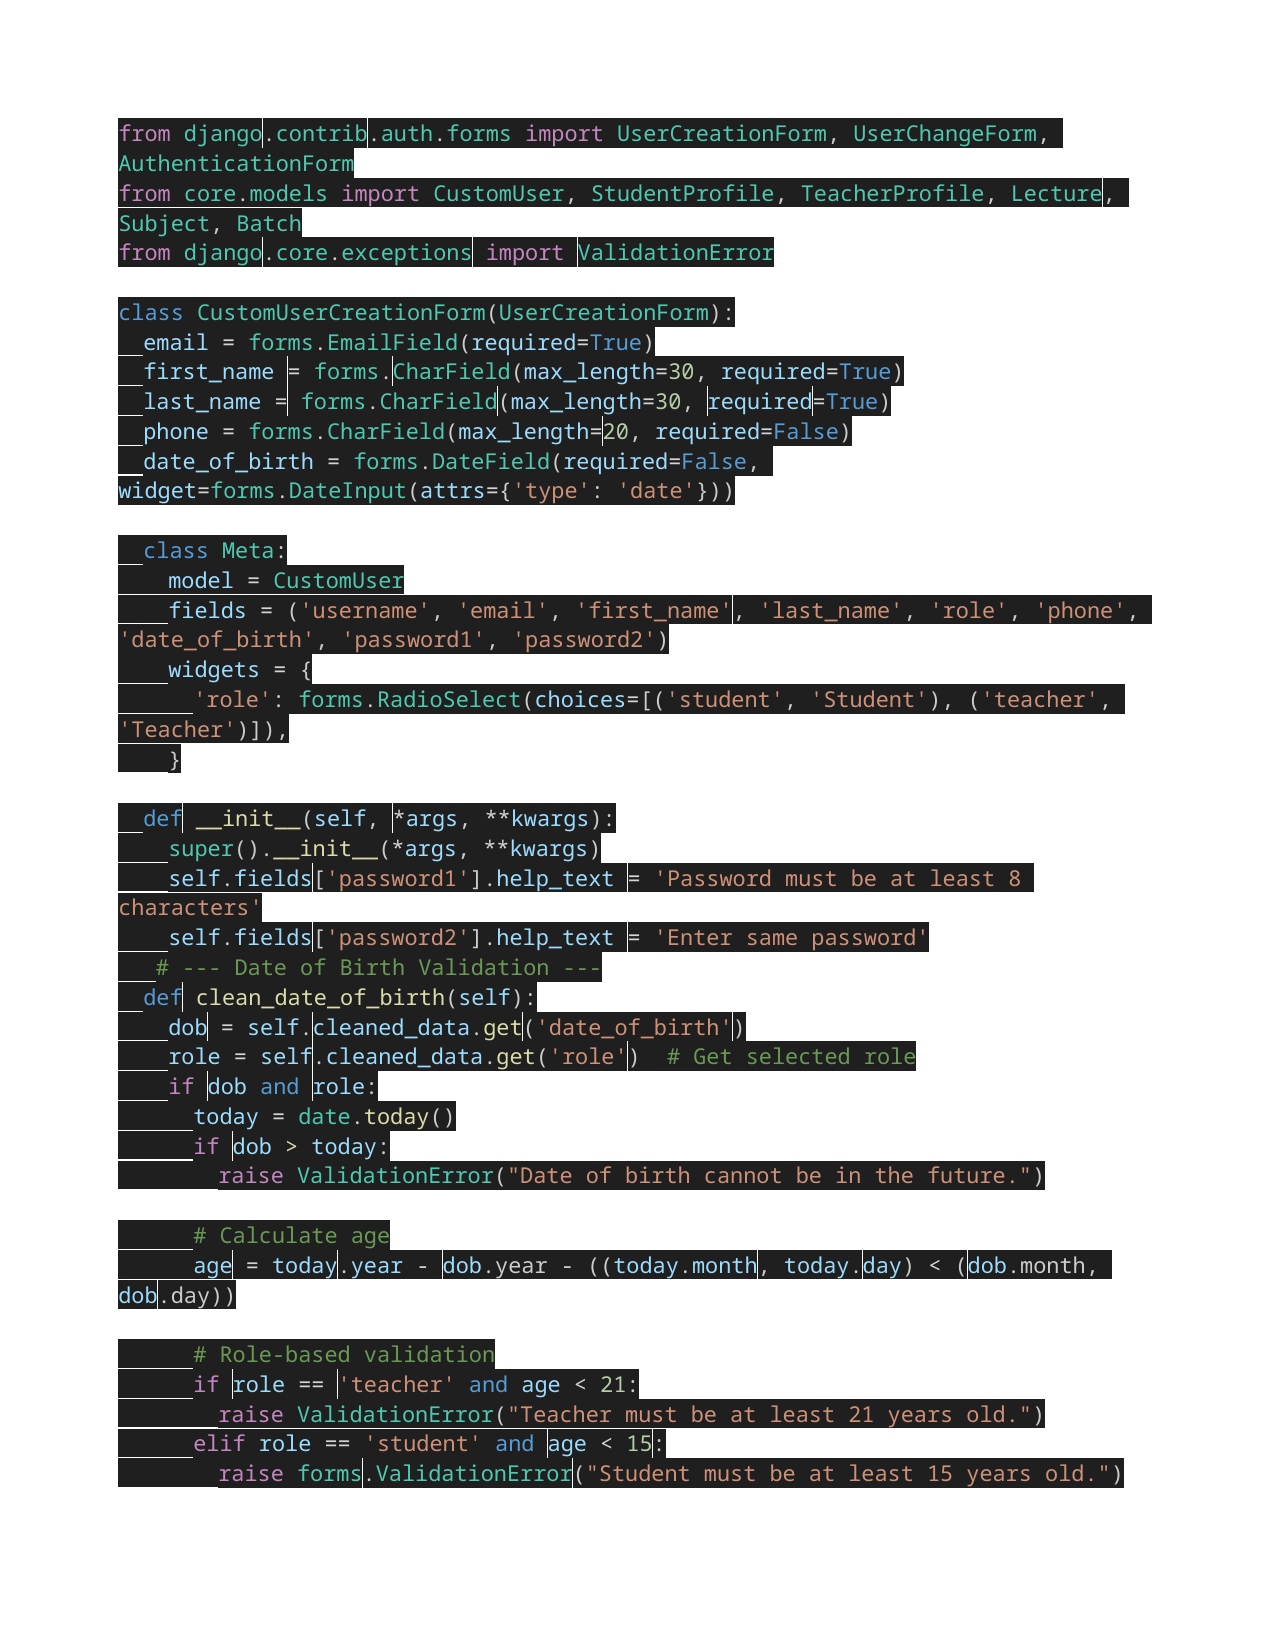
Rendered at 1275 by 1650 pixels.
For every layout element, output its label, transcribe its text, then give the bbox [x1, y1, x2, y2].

text raise forms.ValidationError("Student must be at least 15 years old.") [118, 1458, 1157, 1488]
text # --- Date of Birth Validation --- [118, 952, 1157, 982]
text } [118, 743, 1157, 773]
text role = self.cleaned_data.get('role') # Get selected role [118, 1041, 1157, 1071]
text self.fields['password1'].help_text = 'Password must be at least 8 characters' [118, 863, 1157, 922]
text elif role == 'student' and age < 15: [118, 1428, 1157, 1458]
text if dob > today: [118, 1131, 1157, 1161]
text model = CustomUser [118, 565, 1157, 594]
text class CustomUserCreationForm(UserCreationForm): [118, 297, 1157, 327]
text date_of_birth = forms.DateField(required=False, widget=forms.DateInput(attrs={'type': 'date'})) [118, 446, 1157, 505]
text raise ValidationError("Teacher must be at least 21 years old.") [118, 1399, 1157, 1428]
text first_name = forms.CharField(max_length=30, required=True) [118, 356, 1157, 386]
text raise ValidationError("Date of birth cannot be in the future.") [118, 1161, 1157, 1190]
text today = date.today() [118, 1101, 1157, 1131]
text from core.models import CustomUser, StudentProfile, TeacherProfile, Lecture, Subject, Batch [118, 178, 1157, 237]
text self.fields['password2'].help_text = 'Enter same password' [118, 922, 1157, 952]
text from django.core.exceptions import ValidationError [118, 237, 1157, 267]
text # Calculate age [118, 1220, 1157, 1250]
text super().__init__(*args, **kwargs) [118, 833, 1157, 863]
text from django.contrib.auth.forms import UserCreationForm, UserChangeForm, AuthenticationForm [118, 118, 1157, 178]
text fields = ('username', 'email', 'first_name', 'last_name', 'role', 'phone', 'date_of_birth', 'password1', 'password2') [118, 594, 1157, 654]
text phone = forms.CharField(max_length=20, required=False) [118, 416, 1157, 446]
text widgets = { [118, 654, 1157, 684]
text 'role': forms.RadioSelect(choices=[('student', 'Student'), ('teacher', 'Teacher')]), [118, 684, 1157, 743]
text class Meta: [118, 535, 1157, 565]
text dob = self.cleaned_data.get('date_of_birth') [118, 1012, 1157, 1041]
text def __init__(self, *args, **kwargs): [118, 803, 1157, 833]
text if role == 'teacher' and age < 21: [118, 1369, 1157, 1399]
text def clean_date_of_birth(self): [118, 982, 1157, 1012]
text age = today.year - dob.year - ((today.month, today.day) < (dob.month, dob.day)) [118, 1250, 1157, 1309]
text if dob and role: [118, 1071, 1157, 1101]
text # Role-based validation [118, 1339, 1157, 1369]
text email = forms.EmailField(required=True) [118, 327, 1157, 356]
text last_name = forms.CharField(max_length=30, required=True) [118, 386, 1157, 416]
